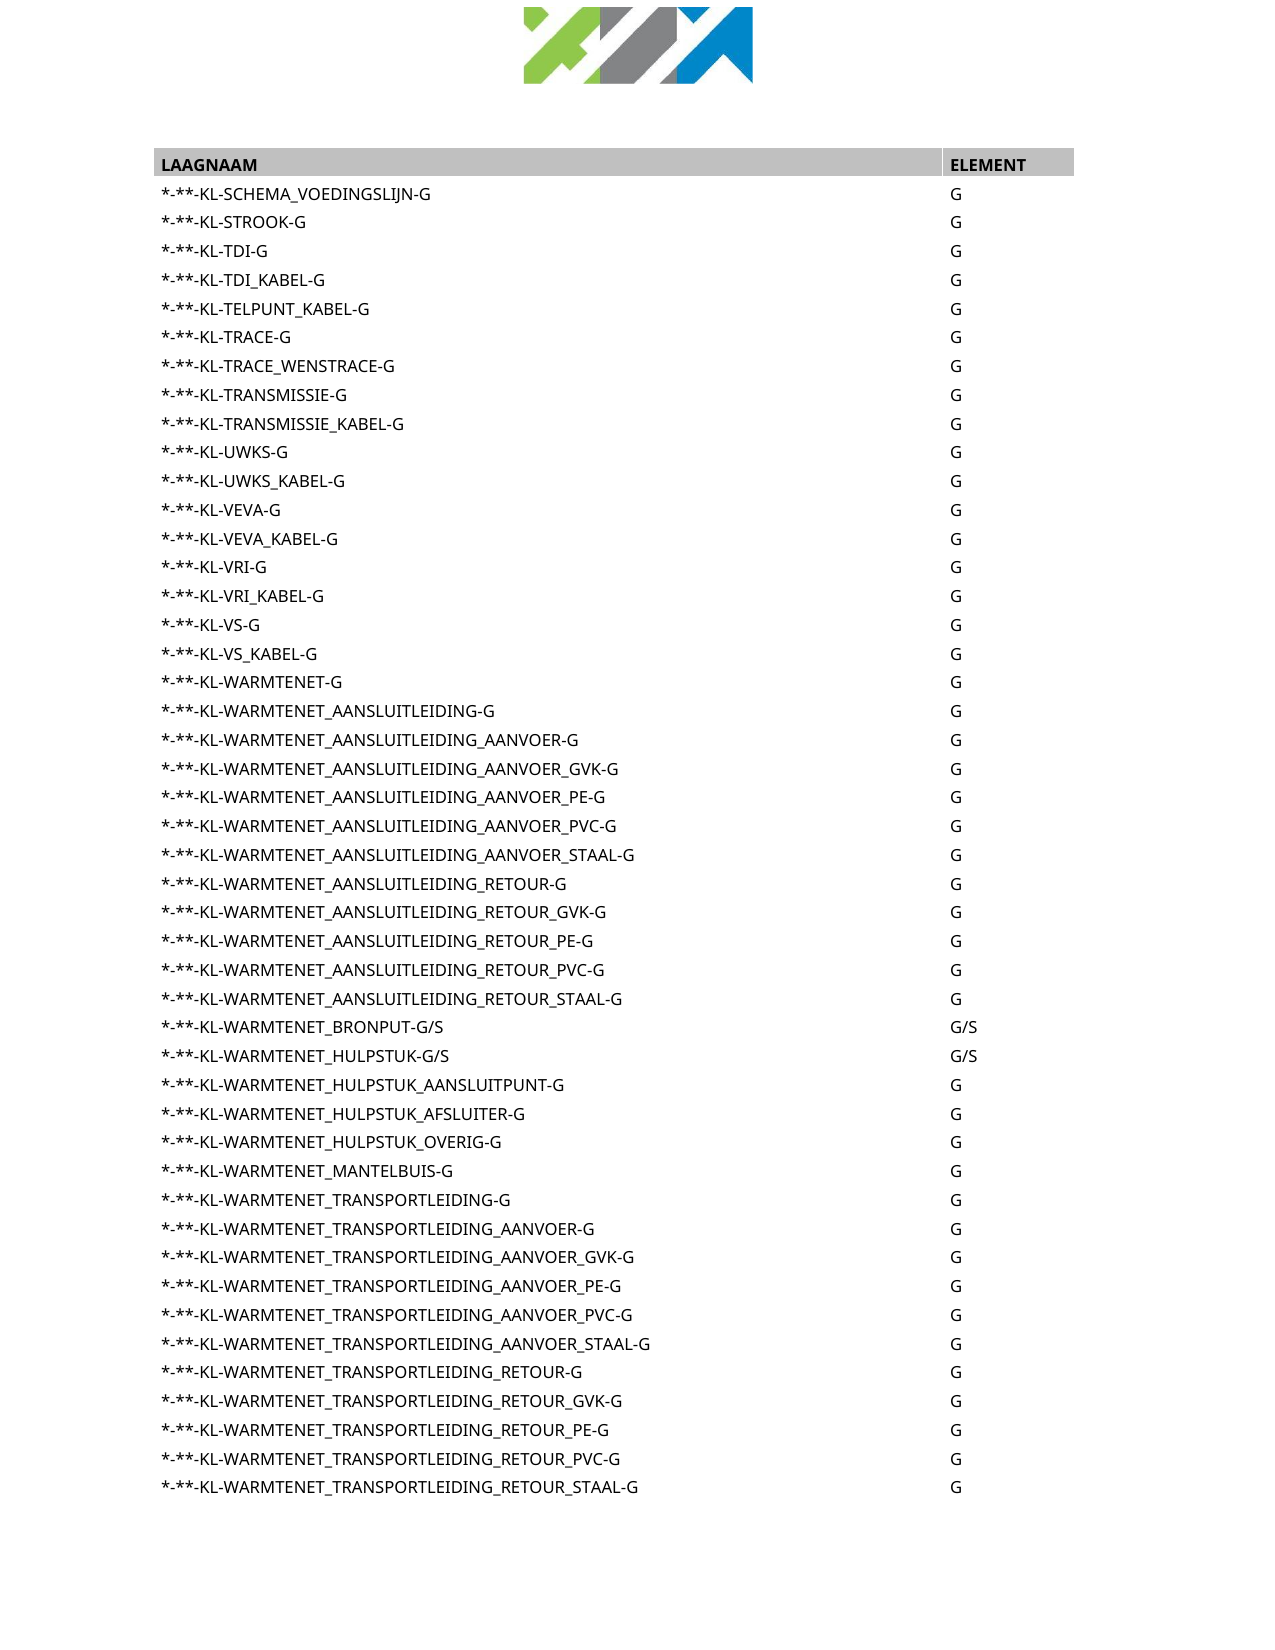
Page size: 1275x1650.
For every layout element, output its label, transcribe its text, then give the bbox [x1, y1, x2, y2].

table_cell G [943, 435, 1074, 464]
table_cell G [943, 205, 1074, 234]
table_cell *-**-KL-WARMTENET_TRANSPORTLEIDING_AANVOER_PVC-G [154, 1298, 942, 1326]
table_cell G [943, 1441, 1074, 1470]
table_cell G [943, 694, 1074, 723]
table_cell *-**-KL-WARMTENET_AANSLUITLEIDING_AANVOER_PVC-G [154, 809, 942, 838]
table_cell G/S [943, 1039, 1074, 1068]
table_cell *-**-KL-VS-G [154, 608, 942, 636]
table_cell G [943, 291, 1074, 320]
table_cell G [943, 608, 1074, 636]
table_cell *-**-KL-WARMTENET_AANSLUITLEIDING-G [154, 694, 942, 723]
table_cell G [943, 1154, 1074, 1183]
table_cell *-**-KL-WARMTENET_AANSLUITLEIDING_RETOUR_PE-G [154, 924, 942, 953]
table_cell G [943, 1183, 1074, 1211]
table_cell *-**-KL-VRI_KABEL-G [154, 579, 942, 608]
table_cell *-**-KL-VRI-G [154, 550, 942, 579]
table_cell *-**-KL-VS_KABEL-G [154, 636, 942, 665]
table_cell *-**-KL-WARMTENET_AANSLUITLEIDING_RETOUR_GVK-G [154, 895, 942, 924]
table_cell G [943, 1298, 1074, 1326]
table_cell *-**-KL-WARMTENET_AANSLUITLEIDING_RETOUR_STAAL-G [154, 981, 942, 1010]
table_cell *-**-KL-UWKS_KABEL-G [154, 464, 942, 493]
table_cell *-**-KL-WARMTENET_HULPSTUK_AANSLUITPUNT-G [154, 1068, 942, 1096]
table_cell G [943, 234, 1074, 263]
table_cell *-**-KL-STROOK-G [154, 205, 942, 234]
table_cell G [943, 1096, 1074, 1125]
table_cell *-**-KL-SCHEMA_VOEDINGSLIJN-G [154, 176, 942, 205]
table_cell *-**-KL-WARMTENET_TRANSPORTLEIDING_RETOUR_PE-G [154, 1413, 942, 1441]
table_cell *-**-KL-WARMTENET-G [154, 665, 942, 694]
table_cell G [943, 636, 1074, 665]
table_cell *-**-KL-WARMTENET_BRONPUT-G/S [154, 1010, 942, 1039]
table_cell *-**-KL-WARMTENET_MANTELBUIS-G [154, 1154, 942, 1183]
table_cell *-**-KL-WARMTENET_TRANSPORTLEIDING_RETOUR_GVK-G [154, 1384, 942, 1413]
table_cell *-**-KL-WARMTENET_TRANSPORTLEIDING_AANVOER_STAAL-G [154, 1326, 942, 1355]
table_header LAAGNAAM [154, 148, 942, 176]
table_cell G [943, 981, 1074, 1010]
table_cell G [943, 579, 1074, 608]
table_cell *-**-KL-TRACE_WENSTRACE-G [154, 349, 942, 378]
table_cell G [943, 1470, 1074, 1499]
table_cell G [943, 349, 1074, 378]
table_cell *-**-KL-WARMTENET_TRANSPORTLEIDING_AANVOER-G [154, 1211, 942, 1240]
table_header ELEMENT [943, 148, 1074, 176]
table_cell G [943, 1240, 1074, 1269]
table_cell G [943, 1211, 1074, 1240]
table_cell *-**-KL-WARMTENET_AANSLUITLEIDING_AANVOER_GVK-G [154, 751, 942, 780]
table_cell *-**-KL-VEVA-G [154, 493, 942, 521]
table_cell G [943, 895, 1074, 924]
table_cell G [943, 723, 1074, 751]
table_cell G [943, 263, 1074, 291]
table_cell G [943, 1384, 1074, 1413]
table_cell *-**-KL-TDI-G [154, 234, 942, 263]
table_cell G [943, 464, 1074, 493]
table_cell *-**-KL-WARMTENET_AANSLUITLEIDING_RETOUR_PVC-G [154, 953, 942, 981]
table_cell *-**-KL-TRANSMISSIE_KABEL-G [154, 406, 942, 435]
table_cell G [943, 1068, 1074, 1096]
table_cell G [943, 176, 1074, 205]
table_cell G [943, 1326, 1074, 1355]
table_cell G [943, 1125, 1074, 1154]
table_cell G [943, 1269, 1074, 1298]
table_cell G [943, 320, 1074, 349]
table_cell G [943, 1413, 1074, 1441]
table_cell *-**-KL-VEVA_KABEL-G [154, 521, 942, 550]
table_cell G [943, 809, 1074, 838]
table_cell *-**-KL-WARMTENET_HULPSTUK_AFSLUITER-G [154, 1096, 942, 1125]
table_cell *-**-KL-WARMTENET_TRANSPORTLEIDING_RETOUR_PVC-G [154, 1441, 942, 1470]
table_cell *-**-KL-UWKS-G [154, 435, 942, 464]
table_cell *-**-KL-TRACE-G [154, 320, 942, 349]
table_cell G/S [943, 1010, 1074, 1039]
table_cell *-**-KL-TELPUNT_KABEL-G [154, 291, 942, 320]
table_cell *-**-KL-WARMTENET_AANSLUITLEIDING_RETOUR-G [154, 866, 942, 895]
table_cell G [943, 406, 1074, 435]
table_cell *-**-KL-WARMTENET_HULPSTUK-G/S [154, 1039, 942, 1068]
table_cell G [943, 493, 1074, 521]
table_cell G [943, 550, 1074, 579]
table_cell G [943, 780, 1074, 809]
table_cell *-**-KL-WARMTENET_TRANSPORTLEIDING_RETOUR_STAAL-G [154, 1470, 942, 1499]
table_cell *-**-KL-WARMTENET_TRANSPORTLEIDING_RETOUR-G [154, 1355, 942, 1384]
table_cell *-**-KL-TDI_KABEL-G [154, 263, 942, 291]
table_cell *-**-KL-WARMTENET_AANSLUITLEIDING_AANVOER_STAAL-G [154, 838, 942, 866]
table_cell G [943, 953, 1074, 981]
table_cell *-**-KL-WARMTENET_TRANSPORTLEIDING-G [154, 1183, 942, 1211]
table_cell G [943, 1355, 1074, 1384]
table_cell *-**-KL-WARMTENET_HULPSTUK_OVERIG-G [154, 1125, 942, 1154]
table_cell *-**-KL-WARMTENET_TRANSPORTLEIDING_AANVOER_GVK-G [154, 1240, 942, 1269]
table_cell *-**-KL-WARMTENET_AANSLUITLEIDING_AANVOER_PE-G [154, 780, 942, 809]
table_cell *-**-KL-WARMTENET_TRANSPORTLEIDING_AANVOER_PE-G [154, 1269, 942, 1298]
table_cell G [943, 378, 1074, 406]
table_cell G [943, 521, 1074, 550]
table_cell G [943, 924, 1074, 953]
table_cell G [943, 751, 1074, 780]
table_cell G [943, 665, 1074, 694]
table_cell *-**-KL-WARMTENET_AANSLUITLEIDING_AANVOER-G [154, 723, 942, 751]
table_cell *-**-KL-TRANSMISSIE-G [154, 378, 942, 406]
table_cell G [943, 838, 1074, 866]
table_cell G [943, 866, 1074, 895]
